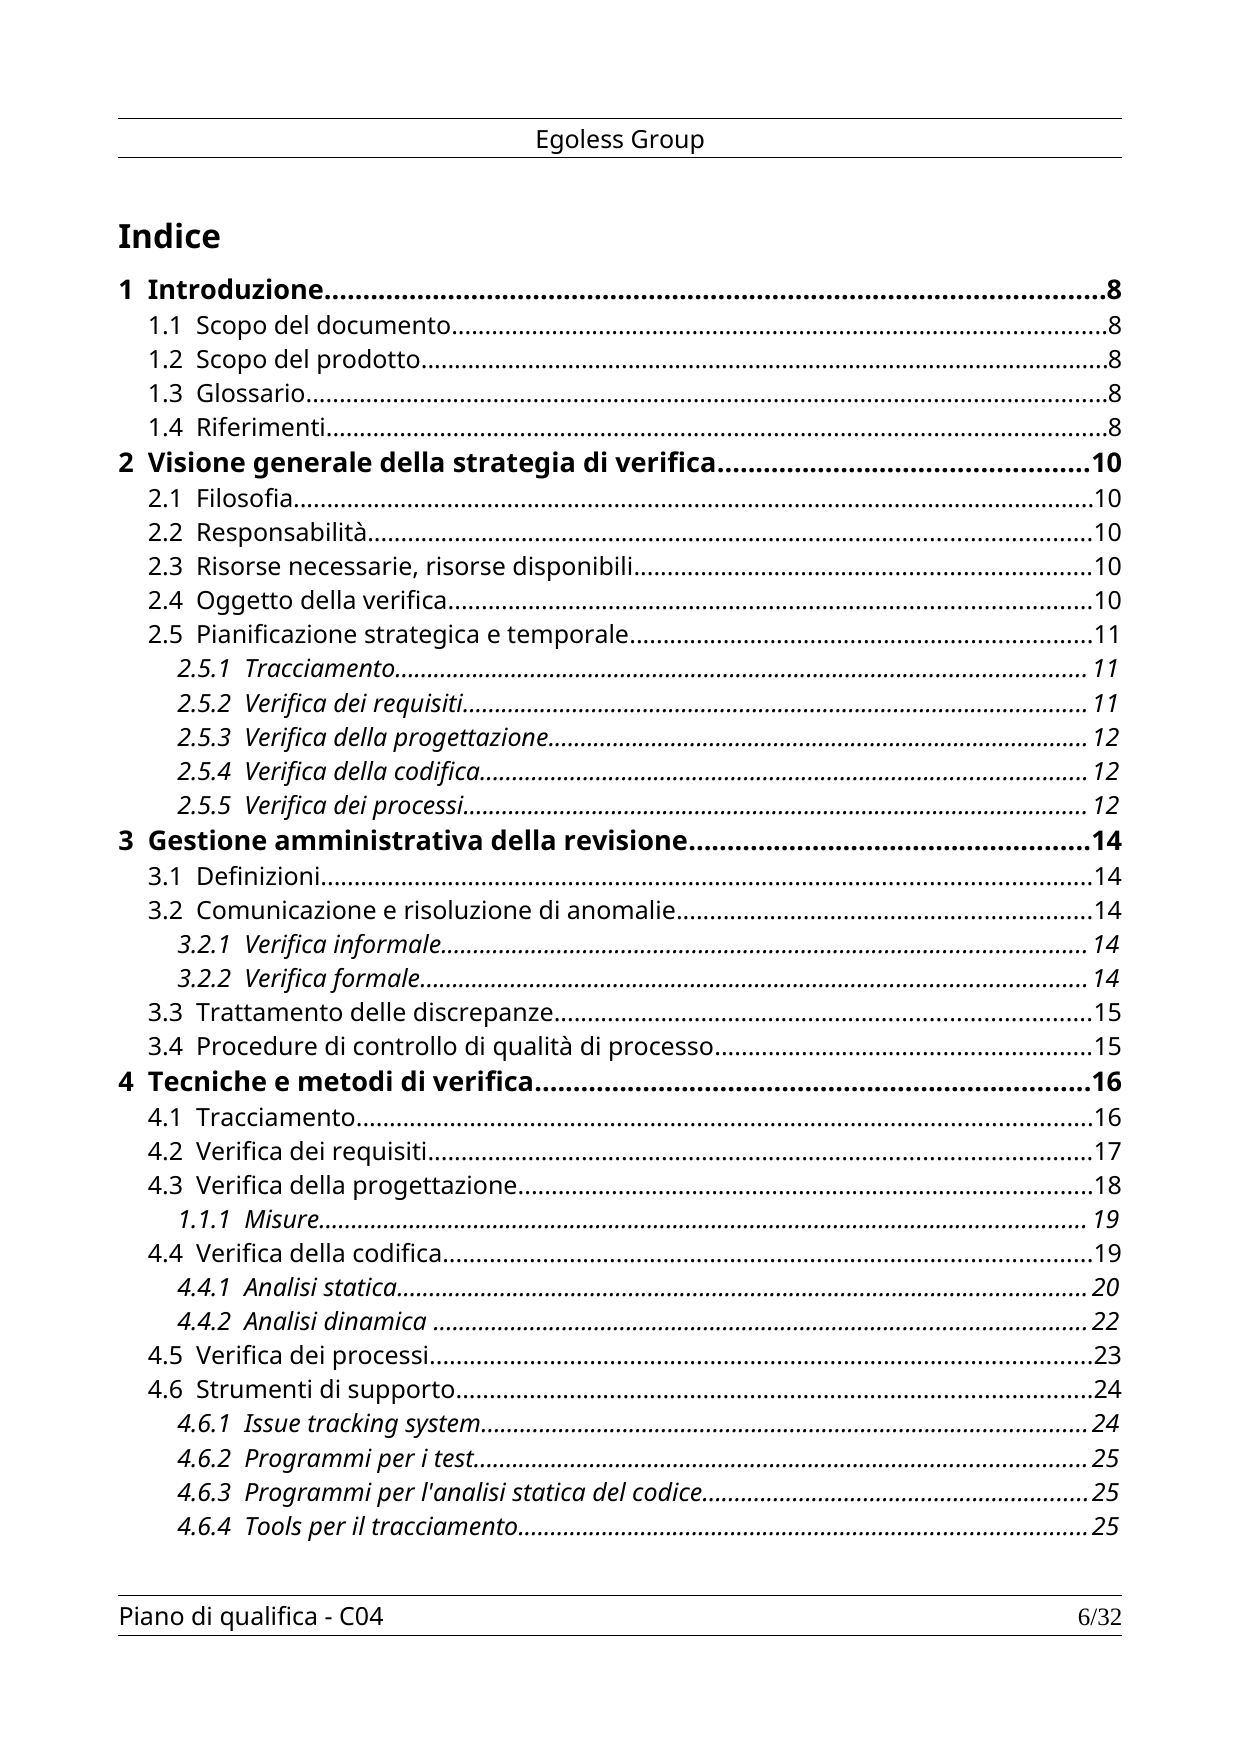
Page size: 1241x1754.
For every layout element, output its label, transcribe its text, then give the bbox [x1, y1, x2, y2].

text 1.1 Scopo del documento 8 [148, 308, 1122, 342]
text 4.5 Verifica dei processi 23 [148, 1338, 1122, 1372]
text 1.2 Scopo del prodotto 8 [148, 342, 1122, 376]
text 2.5.2 Verifica dei requisiti 11 [177, 685, 1122, 719]
text 1.4 Riferimenti 8 [148, 410, 1122, 444]
text 4.1 Tracciamento 16 [148, 1099, 1122, 1134]
text 4.6 Strumenti di supporto 24 [148, 1372, 1122, 1406]
text 4.6.1 Issue tracking system 24 [177, 1406, 1122, 1440]
text 2.3 Risorse necessarie, risorse disponibili 10 [148, 549, 1122, 583]
text 2.1 Filosofia 10 [148, 481, 1122, 515]
text 4.3 Verifica della progettazione 18 [148, 1168, 1122, 1202]
text 3.4 Procedure di controllo di qualità di processo 15 [148, 1029, 1122, 1063]
text 4.6.4 Tools per il tracciamento 25 [177, 1508, 1122, 1542]
text 4.4.1 Analisi statica 20 [177, 1270, 1122, 1304]
text 3.1 Definizioni 14 [148, 858, 1122, 892]
text 2.5.3 Verifica della progettazione 12 [177, 719, 1122, 753]
text 3.2.2 Verifica formale 14 [177, 961, 1122, 994]
text 2.4 Oggetto della verifica 10 [148, 583, 1122, 617]
text 1 Introduzione 8 [118, 271, 1122, 308]
text 3.2.1 Verifica informale 14 [177, 926, 1122, 961]
text 4.4 Verifica della codifica 19 [148, 1236, 1122, 1270]
text 2.5 Pianificazione strategica e temporale 11 [148, 617, 1122, 651]
text 2.5.5 Verifica dei processi 12 [177, 787, 1122, 821]
text 3 Gestione amministrativa della revisione 14 [118, 821, 1122, 858]
text 2.5.4 Verifica della codifica 12 [177, 753, 1122, 787]
text 4 Tecniche e metodi di verifica 16 [118, 1063, 1122, 1099]
text 1.1.1 Misure 19 [177, 1202, 1122, 1236]
text 2 Visione generale della strategia di verifica 10 [118, 444, 1122, 481]
text 4.6.3 Programmi per l'analisi statica del codice 25 [177, 1474, 1122, 1508]
text 4.6.2 Programmi per i test 25 [177, 1440, 1122, 1474]
text 3.3 Trattamento delle discrepanze 15 [148, 994, 1122, 1029]
subtitle Indice [118, 213, 1122, 258]
text 4.4.2 Analisi dinamica 22 [177, 1304, 1122, 1338]
text 2.5.1 Tracciamento 11 [177, 651, 1122, 685]
text 1.3 Glossario 8 [148, 376, 1122, 410]
text 3.2 Comunicazione e risoluzione di anomalie 14 [148, 892, 1122, 926]
text 4.2 Verifica dei requisiti 17 [148, 1134, 1122, 1168]
text 2.2 Responsabilità 10 [148, 515, 1122, 549]
